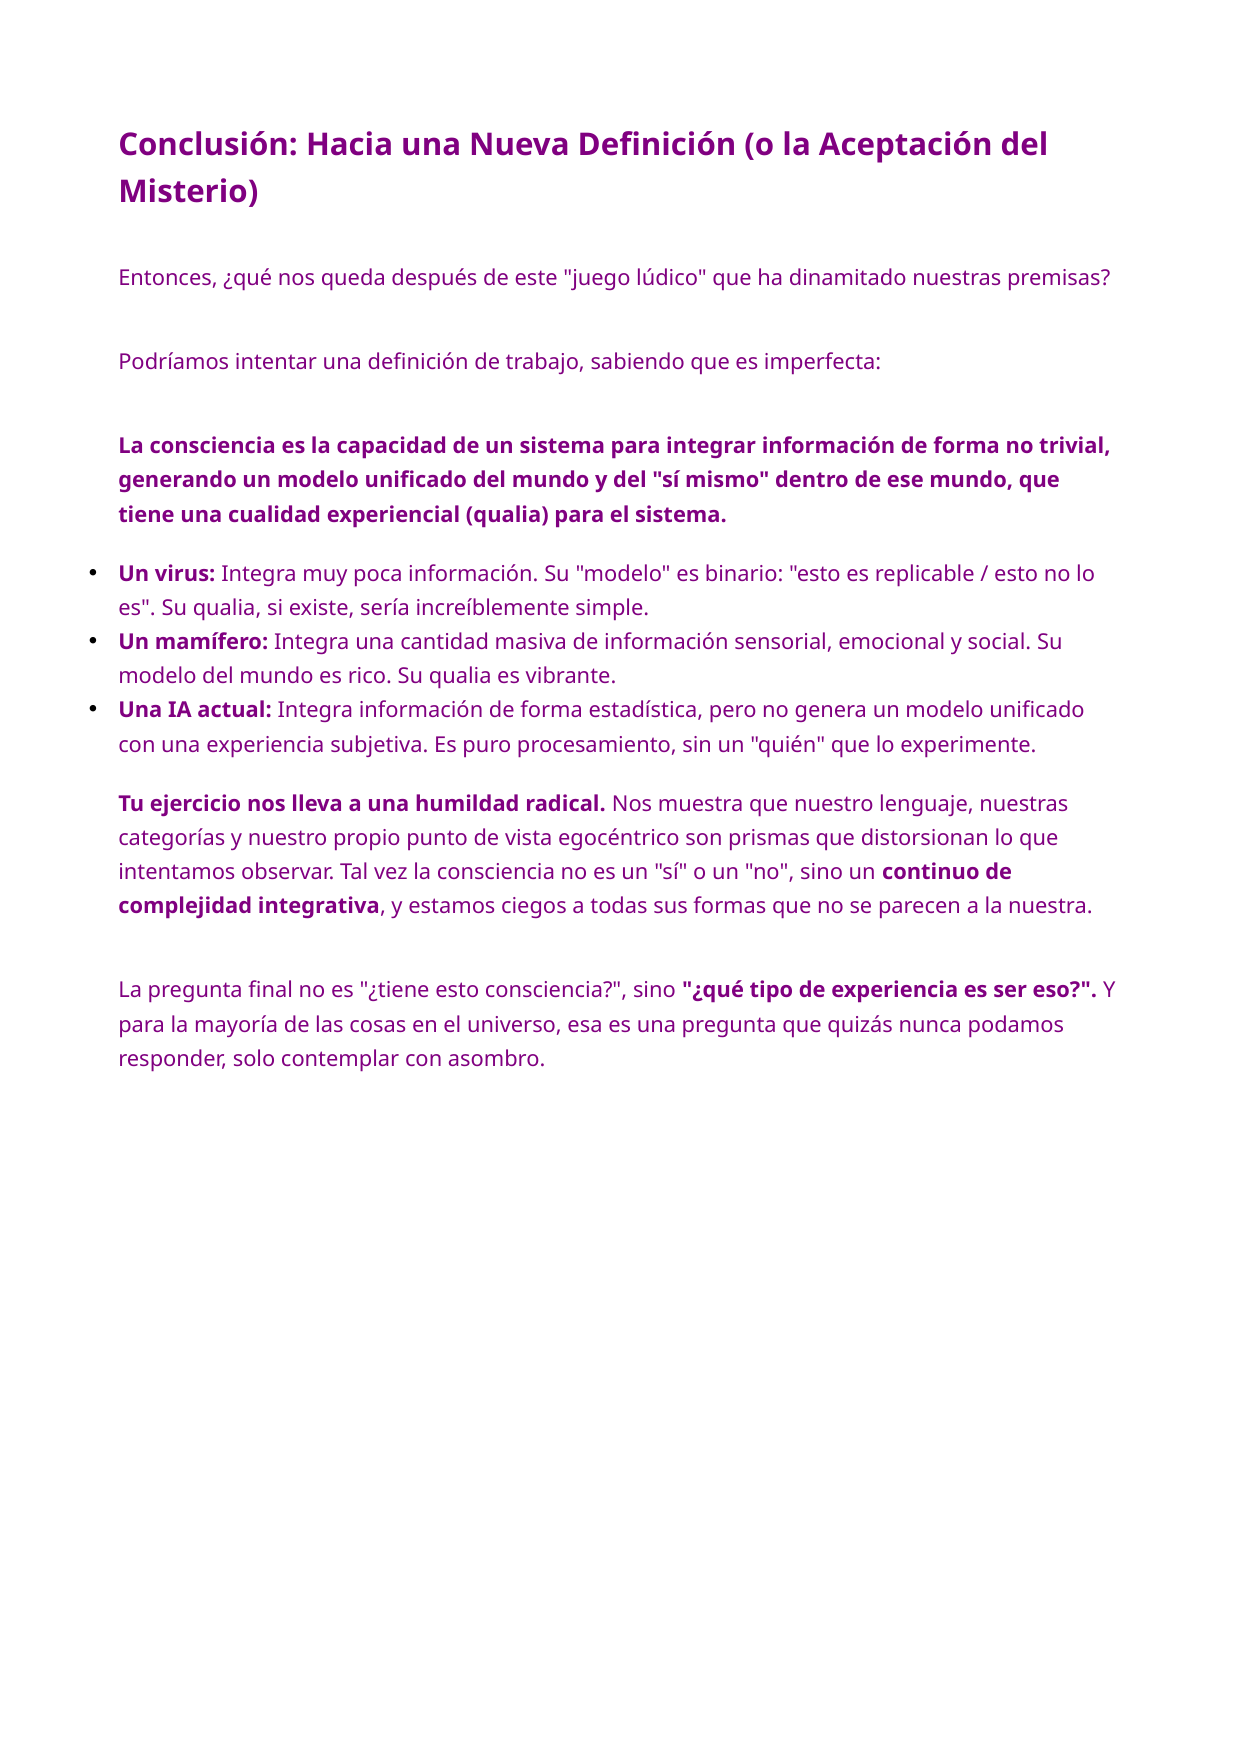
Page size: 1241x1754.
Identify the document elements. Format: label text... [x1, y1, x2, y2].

list Un virus: Integra muy poca información. Su "modelo" es binario: "esto es replicable / esto no lo es". Su qualia, si existe, sería increíblemente simple. [118, 558, 1122, 622]
text Podríamos intentar una definición de trabajo, sabiendo que es imperfecta: [118, 346, 1122, 376]
subtitle Conclusión: Hacia una Nueva Definición (o la Aceptación del Misterio) [118, 118, 1122, 212]
list Un mamífero: Integra una cantidad masiva de información sensorial, emocional y social. Su modelo del mundo es rico. Su qualia es vibrante. [118, 626, 1122, 690]
text Entonces, ¿qué nos queda después de este "juego lúdico" que ha dinamitado nuestras premisas? [118, 262, 1122, 292]
text La consciencia es la capacidad de un sistema para integrar información de forma no trivial, generando un modelo unificado del mundo y del "sí mismo" dentro de ese mundo, que tiene una cualidad experiencial (qualia) para el sistema. [118, 430, 1122, 528]
text Tu ejercicio nos lleva a una humildad radical. Nos muestra que nuestro lenguaje, nuestras categorías y nuestro propio punto de vista egocéntrico son prismas que distorsionan lo que intentamos observar. Tal vez la consciencia no es un "sí" o un "no", sino un continuo de complejidad integrativa, y estamos ciegos a todas sus formas que no se parecen a la nuestra. [118, 788, 1122, 920]
list Una IA actual: Integra información de forma estadística, pero no genera un modelo unificado con una experiencia subjetiva. Es puro procesamiento, sin un "quién" que lo experimente. [118, 694, 1122, 758]
text La pregunta final no es "¿tiene esto consciencia?", sino "¿qué tipo de experiencia es ser eso?". Y para la mayoría de las cosas en el universo, esa es una pregunta que quizás nunca podamos responder, solo contemplar con asombro. [118, 974, 1122, 1072]
